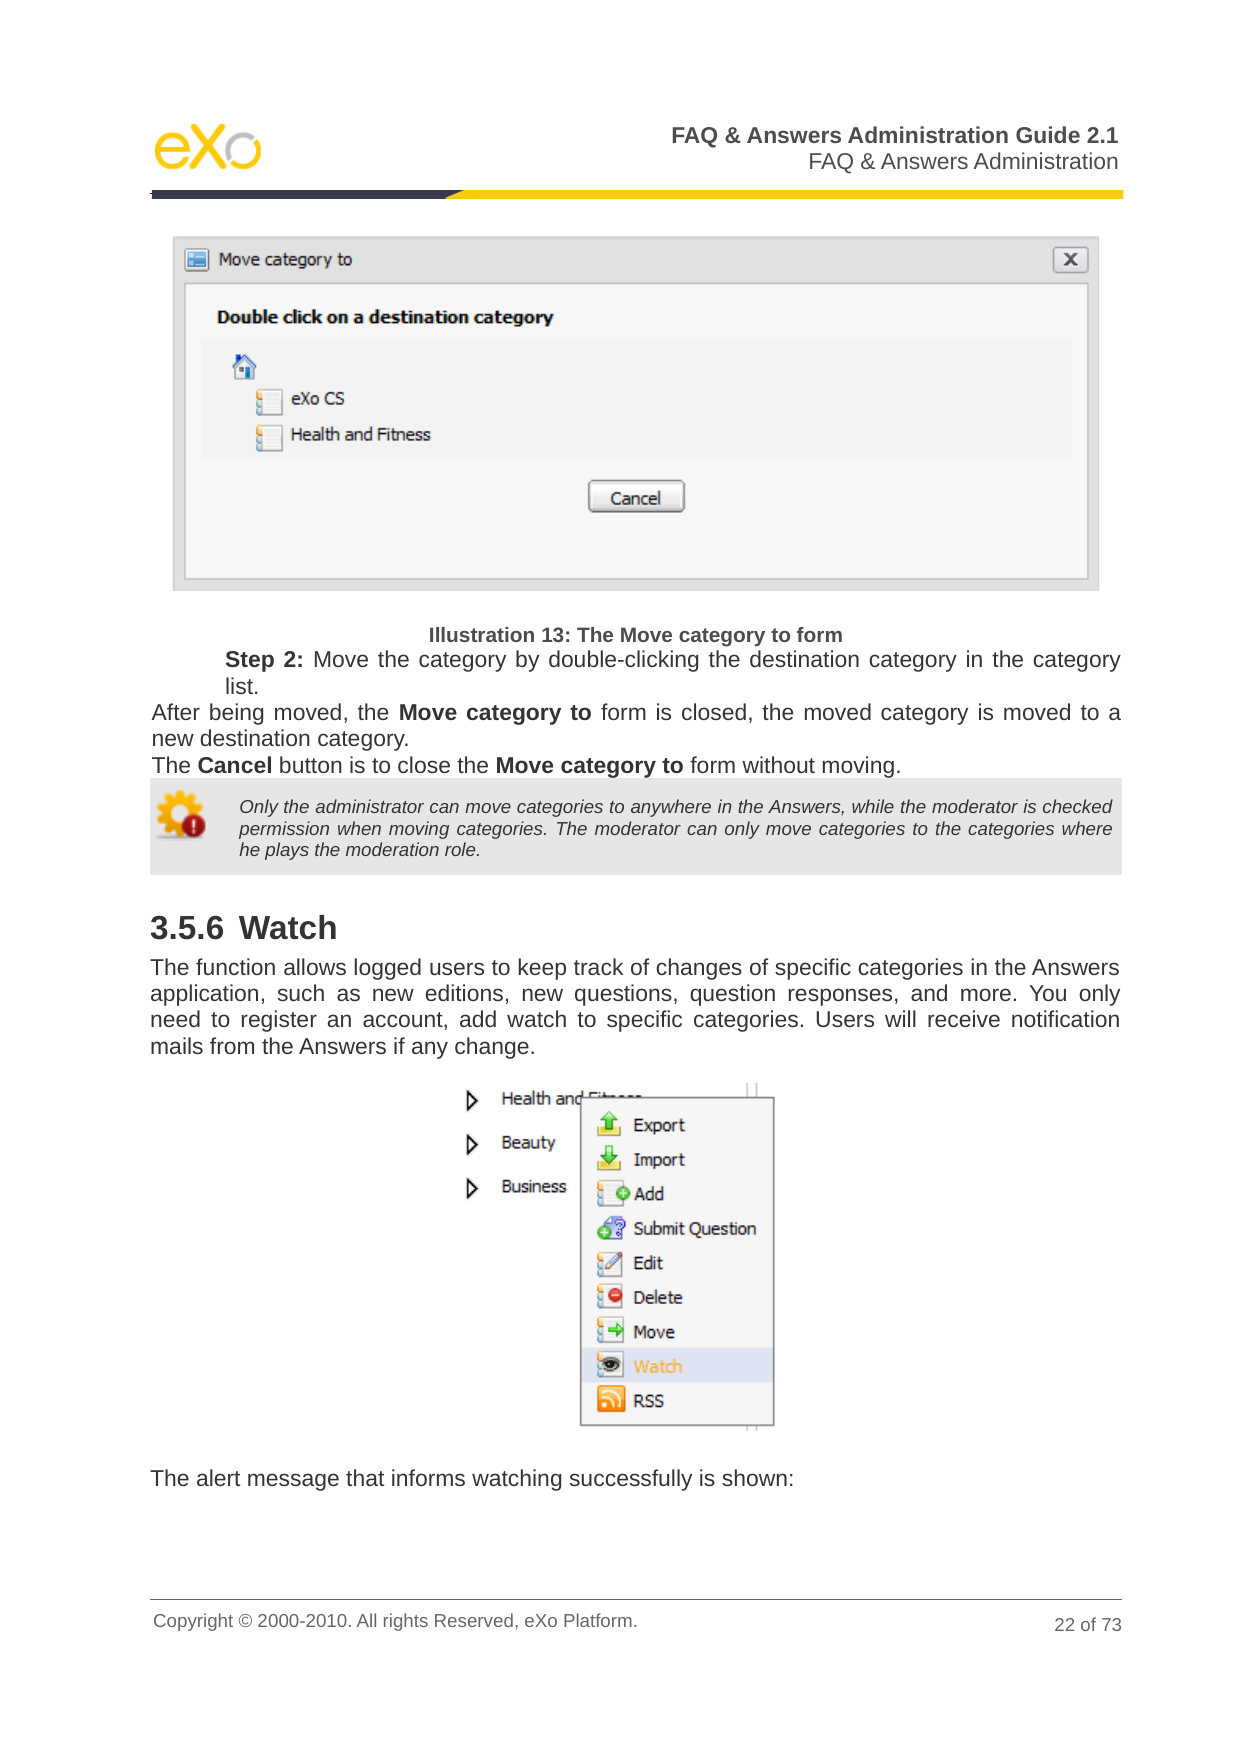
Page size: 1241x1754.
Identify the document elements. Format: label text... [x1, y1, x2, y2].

list The Cancel button is to close the Move category to form without moving. [114, 752, 1122, 778]
picture [155, 790, 206, 841]
text The alert message that informs watching successfully is shown: [150, 1465, 1122, 1491]
picture [151, 190, 1124, 199]
text The function allows logged users to keep track of changes of specific categories in the Answers application, such as new editions, new questions, question responses, and more. You only need to register an account, add watch to specific categories. Users will receive notification mails from the Answers if any change. [150, 954, 1122, 1059]
list Step 2: Move the category by double-clicking the destination category in the category list. [187, 646, 1122, 699]
subtitle Watch [150, 908, 1122, 946]
picture [155, 123, 262, 170]
list After being moved, the Move category to form is closed, the moved category is moved to a new destination category. [114, 699, 1122, 752]
list Illustration 13: The Move category to form [146, 304, 1126, 646]
text To add watch, simply right-click any category in the category list and select Watch in the menu: [150, 1059, 1122, 1086]
picture [461, 1083, 778, 1431]
picture [172, 236, 1100, 591]
list [146, 223, 1126, 304]
table_header [151, 779, 233, 874]
table_header Only the administrator can move categories to anywhere in the Answers, while the moderator is checked permission when moving categories. The moderator can only move categories to the categories where he plays the moderation role. [234, 779, 1121, 874]
